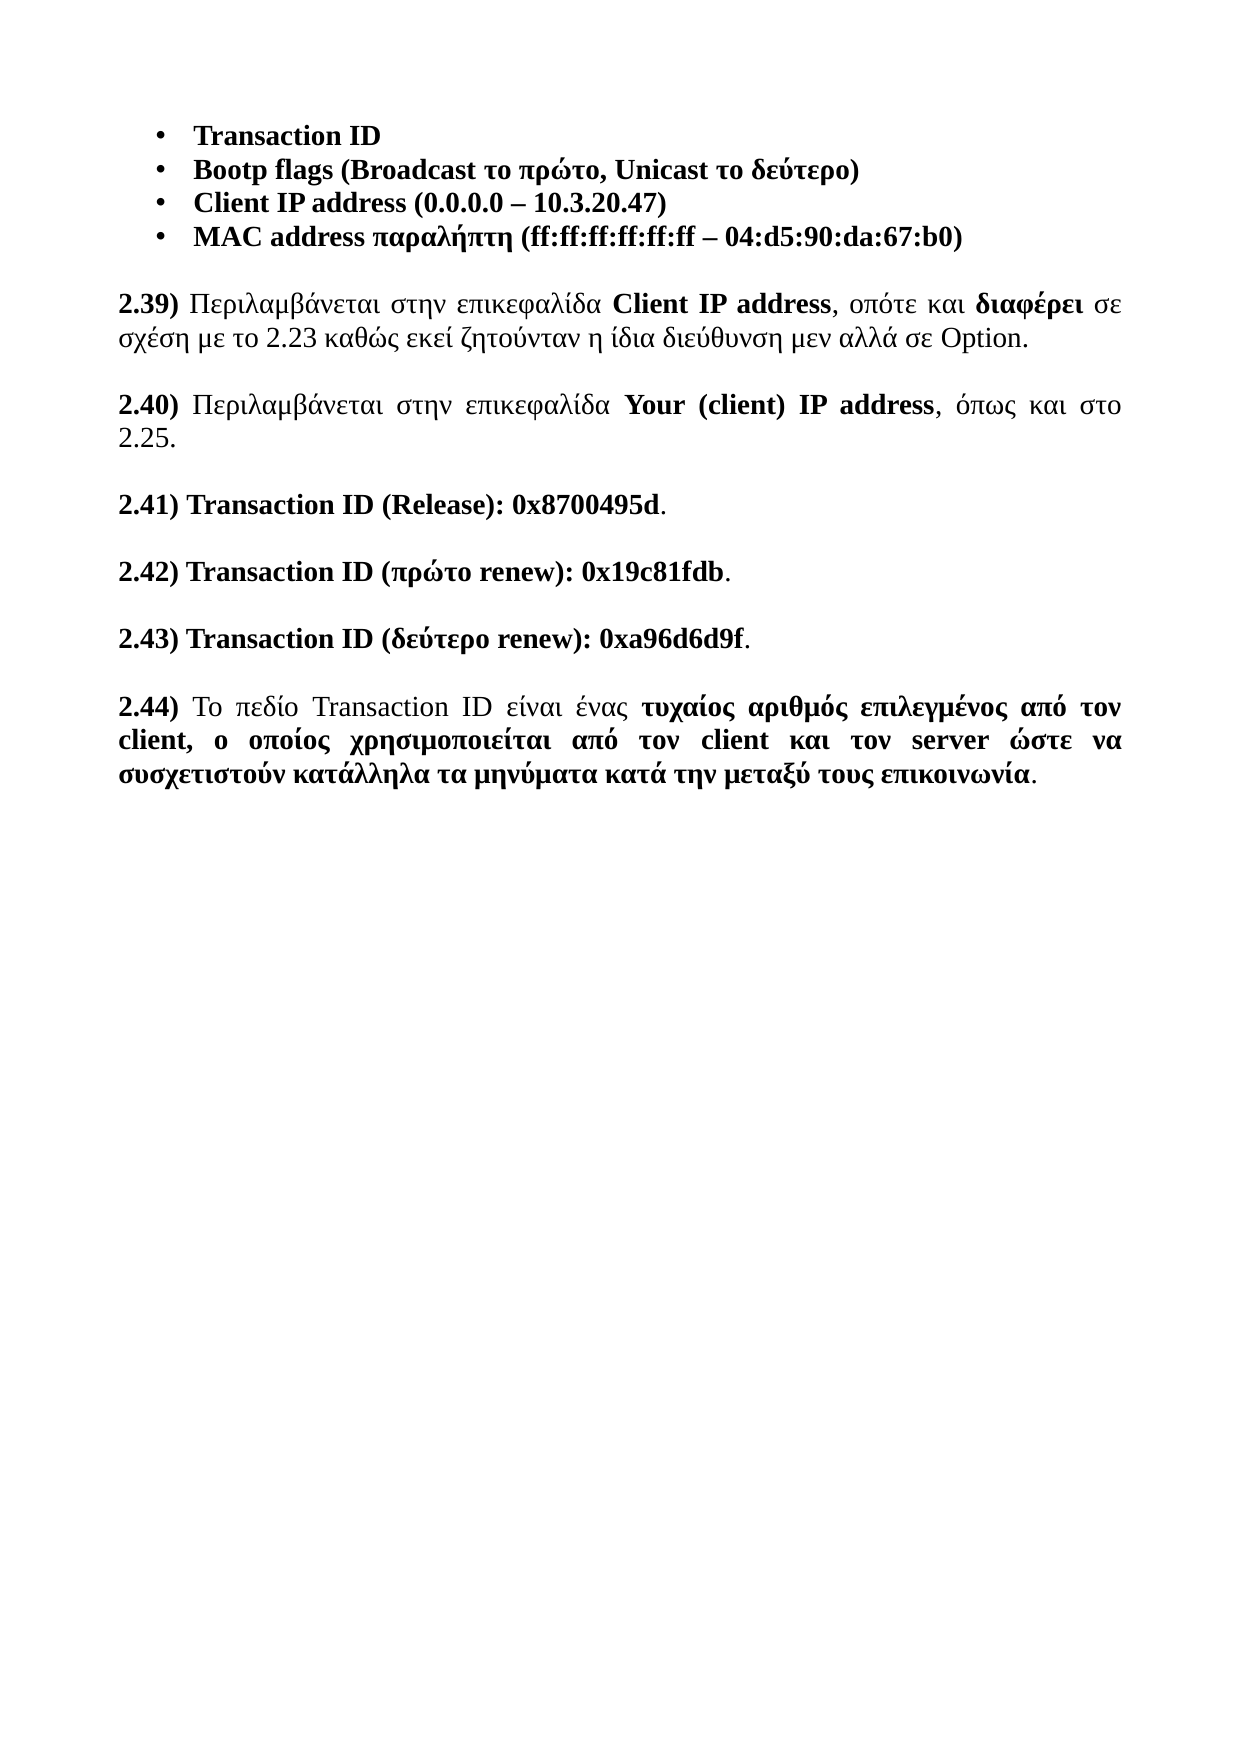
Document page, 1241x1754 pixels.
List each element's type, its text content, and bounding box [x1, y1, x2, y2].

text 2.43) Transaction ID (δεύτερο renew): 0xa96d6d9f. [118, 622, 1122, 655]
text 2.42) Transaction ID (πρώτο renew): 0x19c81fdb. [118, 554, 1122, 588]
text 2.40) Περιλαμβάνεται στην επικεφαλίδα Your (client) IP address, όπως και στο 2.25. [118, 387, 1122, 454]
list Client IP address (0.0.0.0 – 10.3.20.47) [156, 185, 1122, 219]
text 2.41) Transaction ID (Release): 0x8700495d. [118, 487, 1122, 521]
text 2.39) Περιλαμβάνεται στην επικεφαλίδα Client IP address, οπότε και διαφέρει σε σχέση με το 2.23 καθώς εκεί ζητούνταν η ίδια διεύθυνση μεν αλλά σε Option. [118, 286, 1122, 353]
list Transaction ID [156, 118, 1122, 152]
list ΜAC address παραλήπτη (ff:ff:ff:ff:ff:ff – 04:d5:90:da:67:b0) [156, 219, 1122, 253]
list Bootp flags (Broadcast το πρώτο, Unicast το δεύτερο) [156, 152, 1122, 185]
text 2.44) Το πεδίο Transaction ID είναι ένας τυχαίος αριθμός επιλεγμένος από τον client, ο οποίος χρησιμοποιείται από τον client και τον server ώστε να συσχετιστούν κατάλληλα τα μηνύματα κατά την μεταξύ τους επικοινωνία. [118, 689, 1122, 789]
